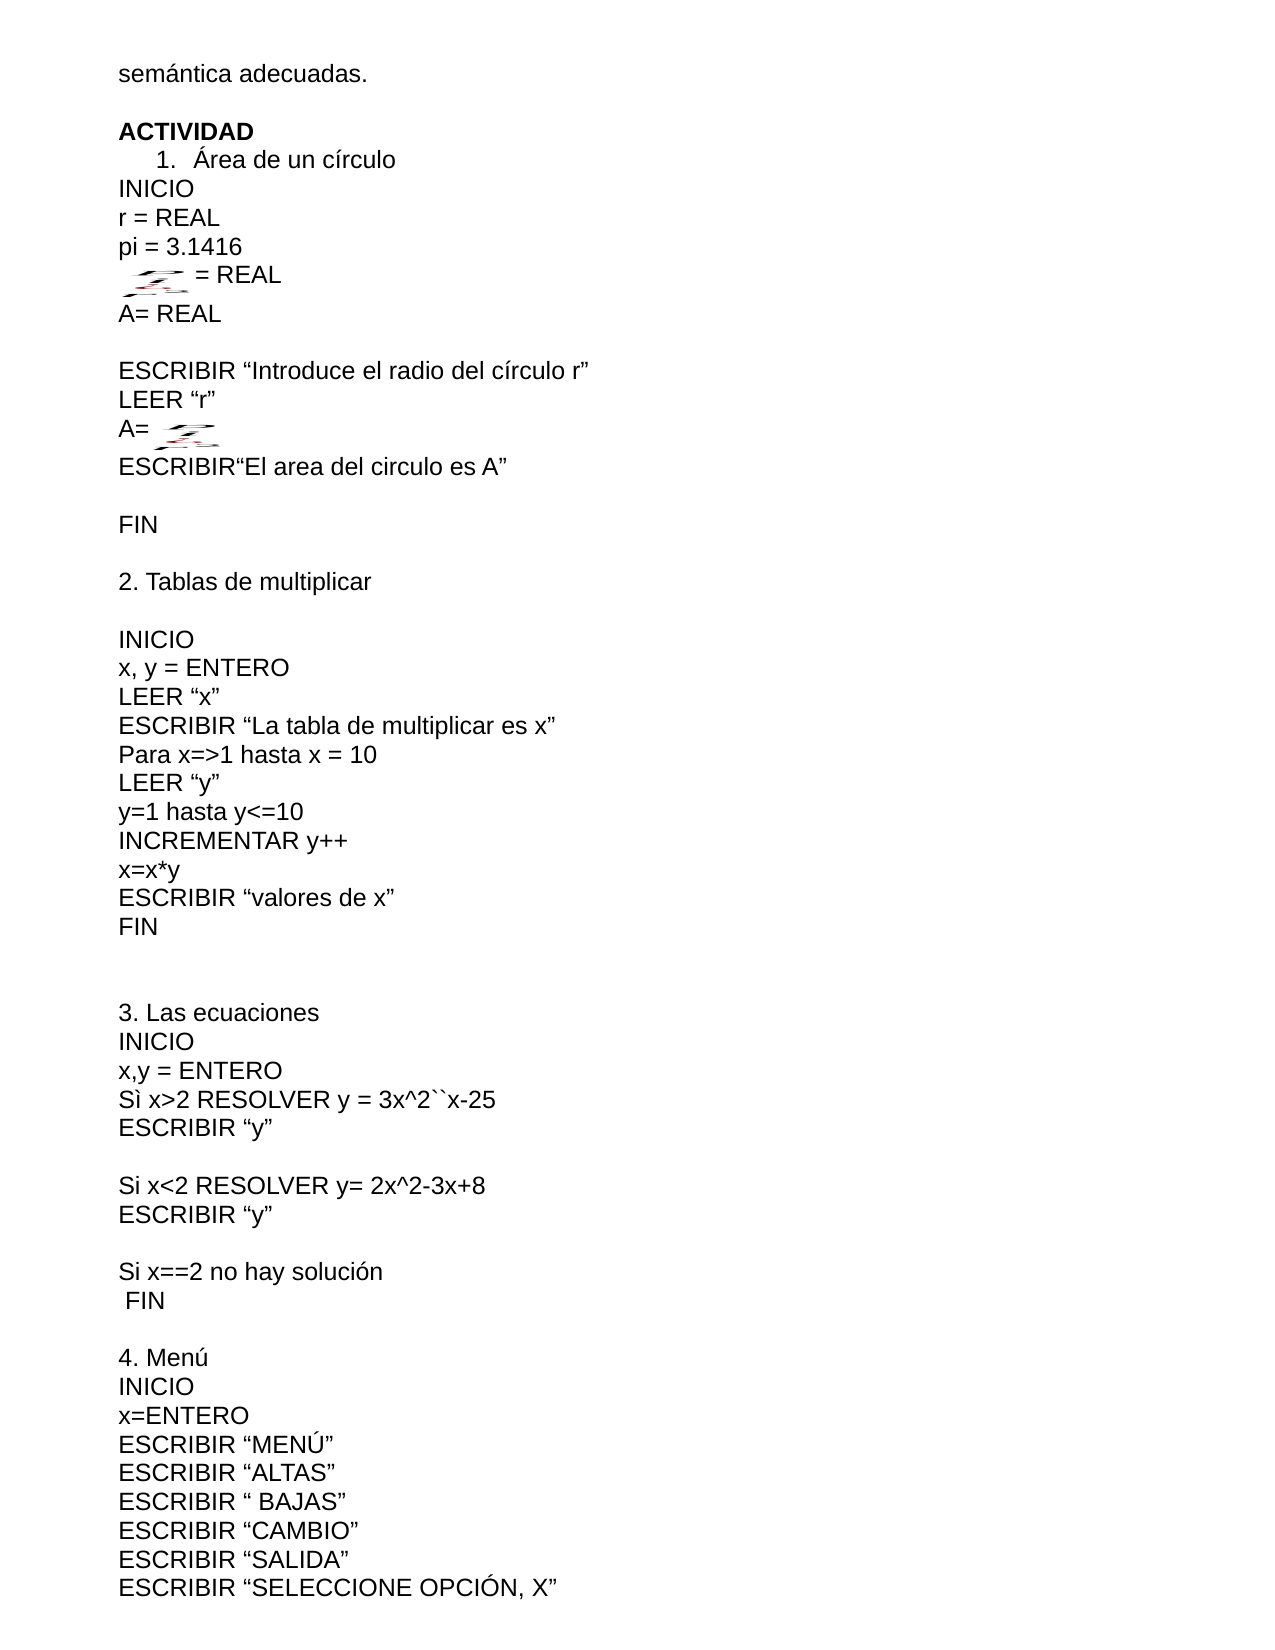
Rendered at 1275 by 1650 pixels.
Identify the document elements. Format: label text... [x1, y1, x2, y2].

text 3. Las ecuaciones [118, 998, 1205, 1027]
text Si x<2 RESOLVER y= 2x^2-3x+8 [118, 1171, 1205, 1199]
text LEER “r” [118, 385, 1205, 414]
text ESCRIBIR“El area del circulo es A” [118, 452, 1205, 481]
text ESCRIBIR “y” [118, 1113, 1205, 1142]
text 2. Tablas de multiplicar [118, 567, 1205, 596]
text INICIO [118, 1027, 1205, 1056]
text ESCRIBIR “CAMBIO” [118, 1516, 1205, 1544]
text Para x=>1 hasta x = 10 [118, 739, 1205, 768]
text LEER “x” [118, 682, 1205, 711]
text A= REAL [118, 299, 1205, 327]
text semántica adecuadas. [118, 59, 1205, 88]
text ESCRIBIR “La tabla de multiplicar es x” [118, 711, 1205, 739]
text INICIO [118, 174, 1205, 203]
text r = REAL [118, 203, 1205, 232]
text ACTIVIDAD [118, 117, 1205, 145]
text ESCRIBIR “Introduce el radio del círculo r” [118, 356, 1205, 385]
text INICIO [118, 624, 1205, 653]
text A= [118, 414, 1205, 452]
text pi = 3.1416 [118, 232, 1205, 260]
text ESCRIBIR “ALTAS” [118, 1458, 1205, 1487]
text FIN [118, 509, 1205, 538]
text ESCRIBIR “SALIDA” [118, 1544, 1205, 1573]
text y=1 hasta y<=10 [118, 797, 1205, 826]
text x=ENTERO [118, 1401, 1205, 1429]
text ESCRIBIR “y” [118, 1199, 1205, 1228]
text LEER “y” [118, 768, 1205, 797]
text = REAL [118, 260, 1205, 299]
text x=x*y [118, 854, 1205, 883]
text ESCRIBIR “ BAJAS” [118, 1487, 1205, 1516]
text Sì x>2 RESOLVER y = 3x^2``x-25 [118, 1084, 1205, 1113]
text x, y = ENTERO [118, 653, 1205, 682]
list Área de un círculo [156, 145, 1205, 174]
text ESCRIBIR “MENÚ” [118, 1429, 1205, 1458]
text x,y = ENTERO [118, 1056, 1205, 1084]
text FIN [118, 912, 1205, 941]
text Si x==2 no hay solución [118, 1257, 1205, 1286]
text INCREMENTAR y++ [118, 826, 1205, 854]
text INICIO [118, 1372, 1205, 1401]
text FIN [118, 1286, 1205, 1314]
text ESCRIBIR “valores de x” [118, 883, 1205, 912]
text 4. Menú [118, 1343, 1205, 1372]
text ESCRIBIR “SELECCIONE OPCIÓN, X” [118, 1573, 1205, 1602]
